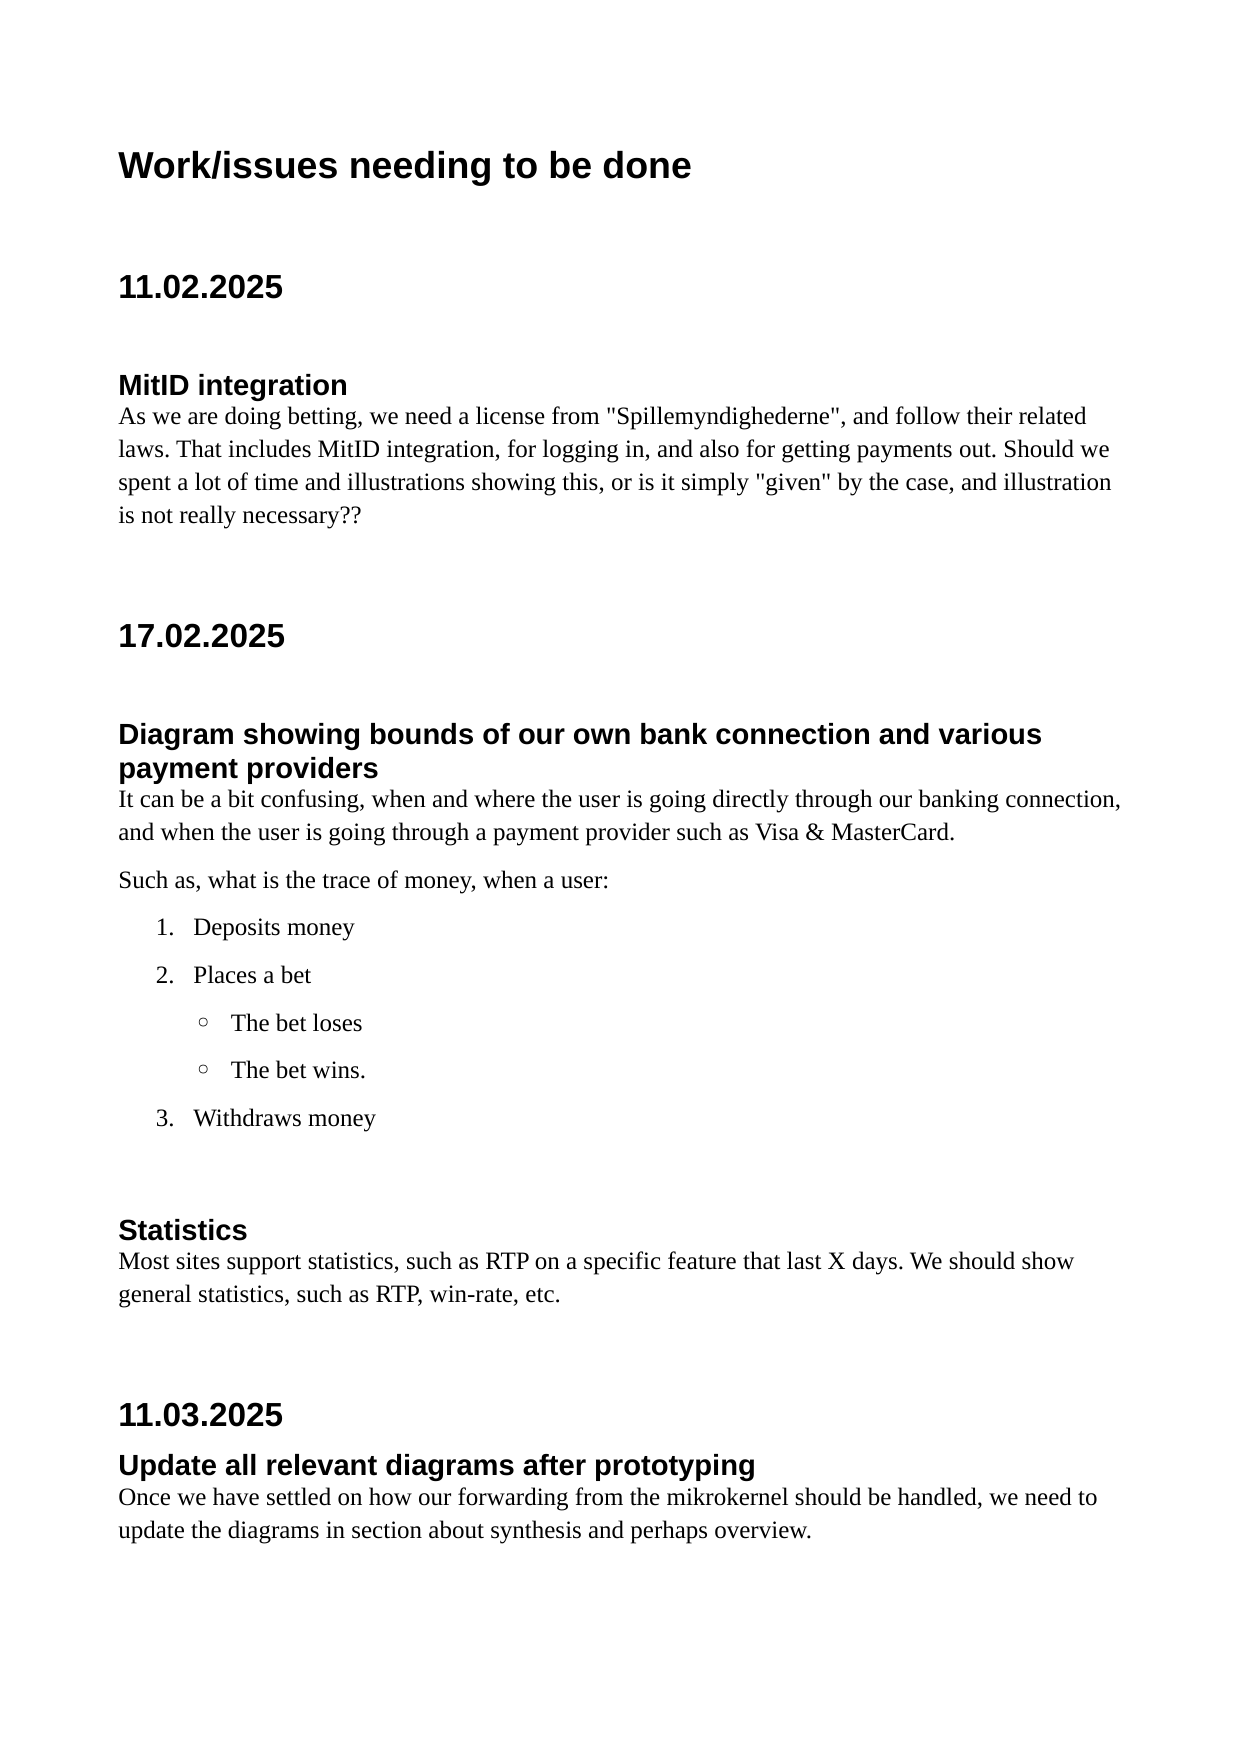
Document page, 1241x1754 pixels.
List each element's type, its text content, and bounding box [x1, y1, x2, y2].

subtitle 11.02.2025 [118, 267, 1122, 306]
subtitle 17.02.2025 [118, 616, 1122, 655]
list Withdraws money [156, 1103, 1122, 1132]
subtitle 11.03.2025 [118, 1395, 1122, 1434]
list The bet wins. [193, 1055, 1122, 1084]
list The bet loses [193, 1008, 1122, 1036]
text As we are doing betting, we need a license from "Spillemyndighederne", and follow their related laws. That includes MitID integration, for logging in, and also for getting payments out. Should we spent a lot of time and illustrations showing this, or is it simply "given" by the case, and illustration is not really necessary?? [118, 401, 1122, 529]
list Deposits money [156, 912, 1122, 941]
text It can be a bit confusing, when and where the user is going directly through our banking connection, and when the user is going through a payment provider such as Visa & MasterCard. [118, 784, 1122, 846]
subtitle MitID integration [118, 368, 1122, 401]
subtitle Statistics [118, 1213, 1122, 1246]
text Once we have settled on how our forwarding from the mikrokernel should be handled, we need to update the diagrams in section about synthesis and perhaps overview. [118, 1482, 1122, 1543]
list Places a bet [156, 960, 1122, 989]
subtitle Diagram showing bounds of our own bank connection and various payment providers [118, 717, 1122, 784]
subtitle Work/issues needing to be done [118, 143, 1122, 186]
subtitle Update all relevant diagrams after prototyping [118, 1448, 1122, 1482]
text Most sites support statistics, such as RTP on a specific feature that last X days. We should show general statistics, such as RTP, win-rate, etc. [118, 1246, 1122, 1308]
text Such as, what is the trace of money, when a user: [118, 865, 1122, 893]
